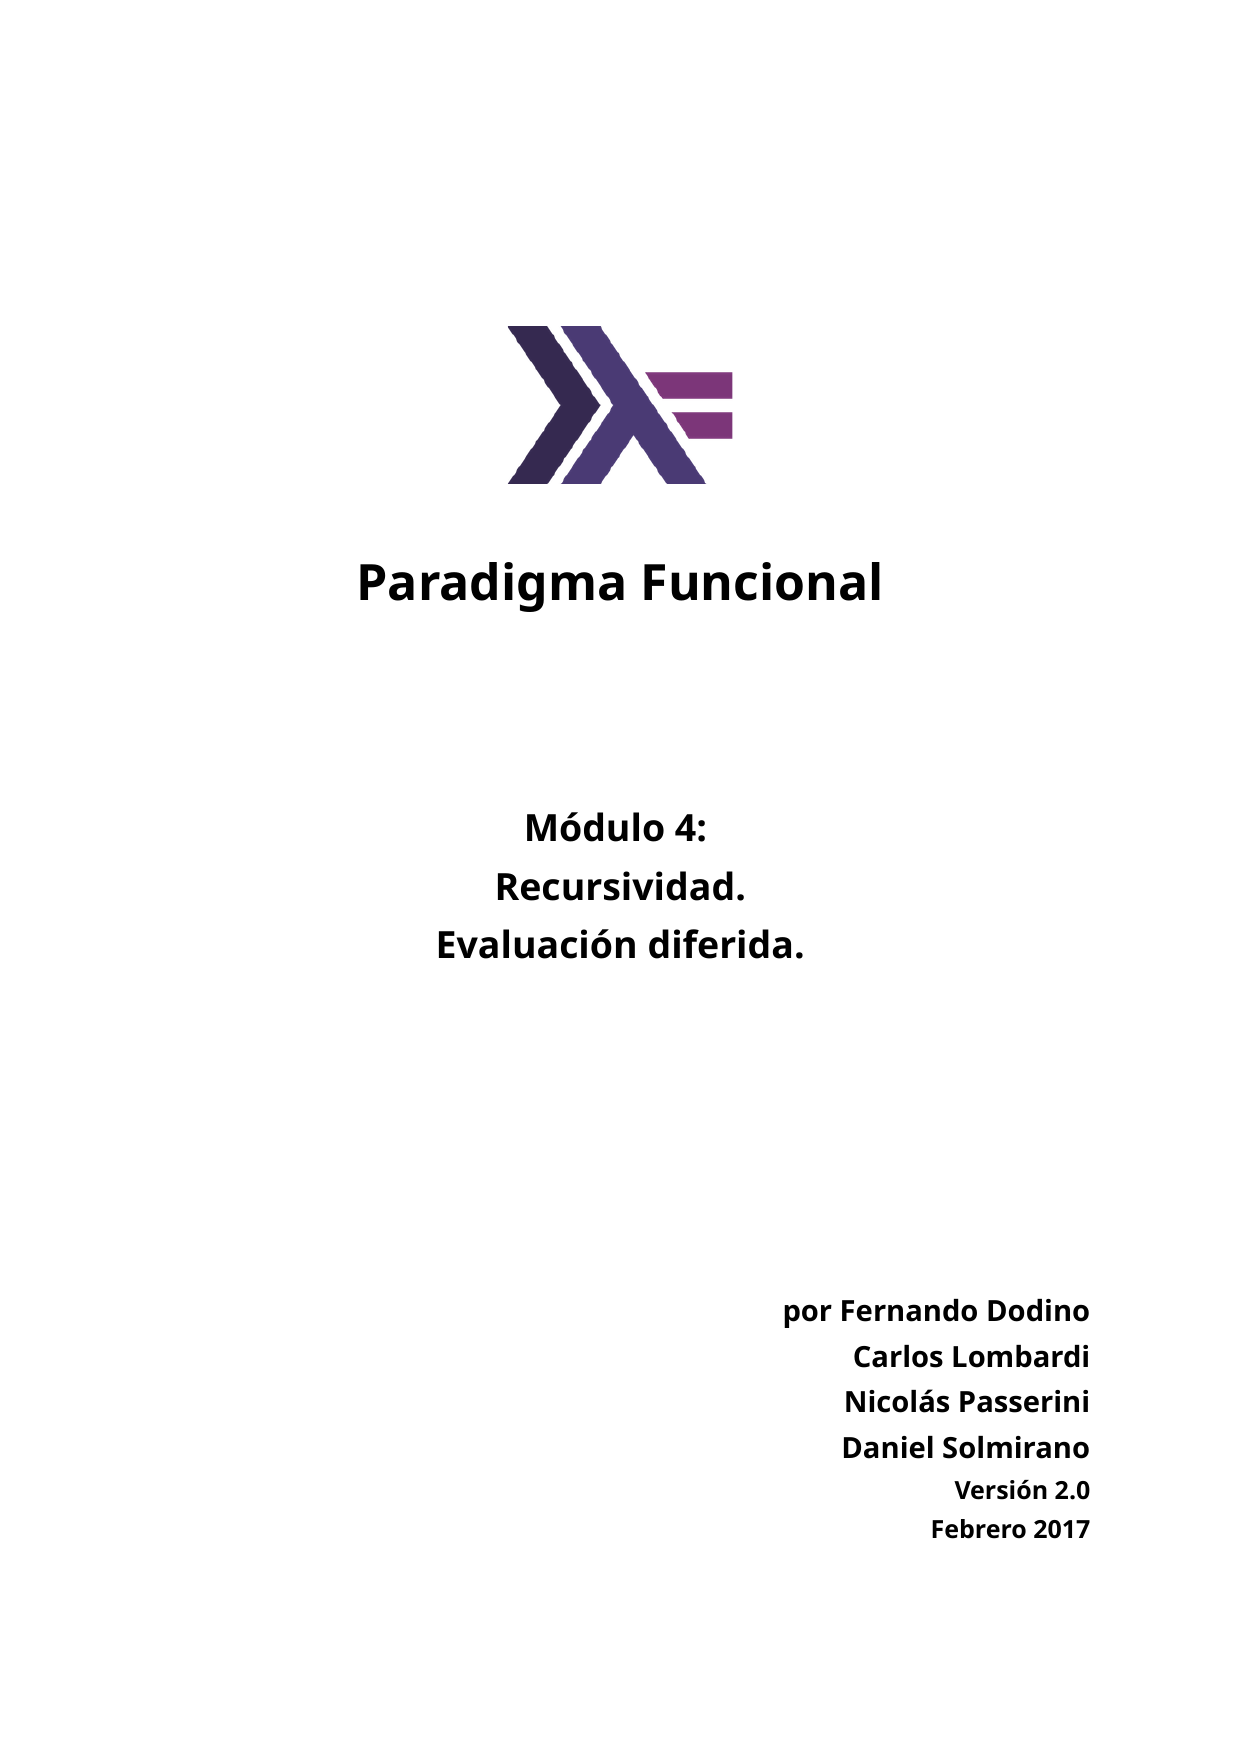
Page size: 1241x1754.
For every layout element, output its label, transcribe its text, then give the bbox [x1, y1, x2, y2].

text Carlos Lombardi [150, 1336, 1090, 1376]
text Módulo 4: [150, 801, 1090, 852]
text Paradigma Funcional [150, 547, 1090, 615]
text Evaluación diferida. [150, 919, 1090, 970]
text Daniel Solmirano [150, 1427, 1090, 1467]
picture [507, 326, 733, 484]
text Recursividad. [150, 860, 1090, 911]
text por Fernando Dodino [150, 1290, 1090, 1330]
text Nicolás Passerini [150, 1382, 1090, 1421]
text Febrero 2017 [150, 1512, 1090, 1546]
text Versión 2.0 [150, 1473, 1090, 1507]
